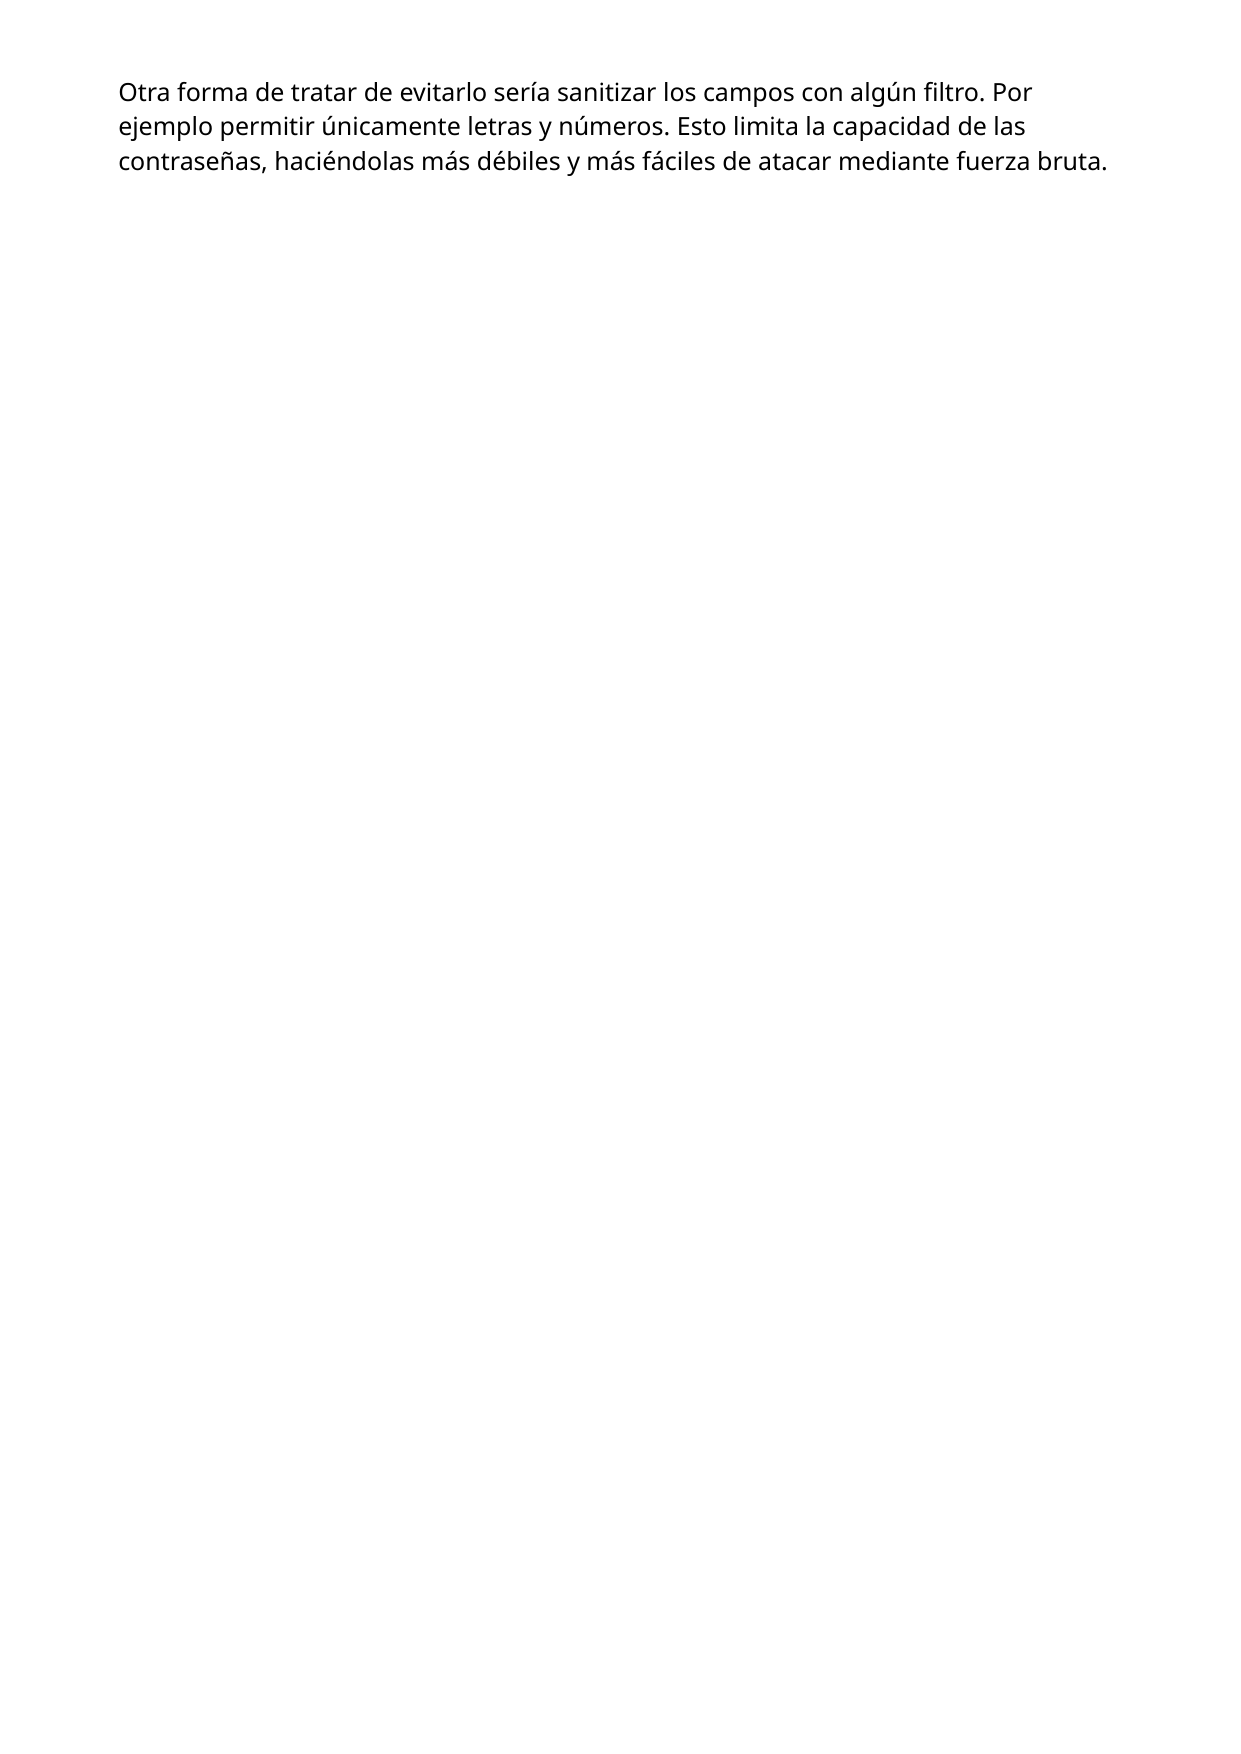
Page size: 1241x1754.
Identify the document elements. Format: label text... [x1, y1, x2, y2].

text Otra forma de tratar de evitarlo sería sanitizar los campos con algún filtro. Por ejemplo permitir únicamente letras y números. Esto limita la capacidad de las contraseñas, haciéndolas más débiles y más fáciles de atacar mediante fuerza bruta. [118, 75, 1122, 177]
